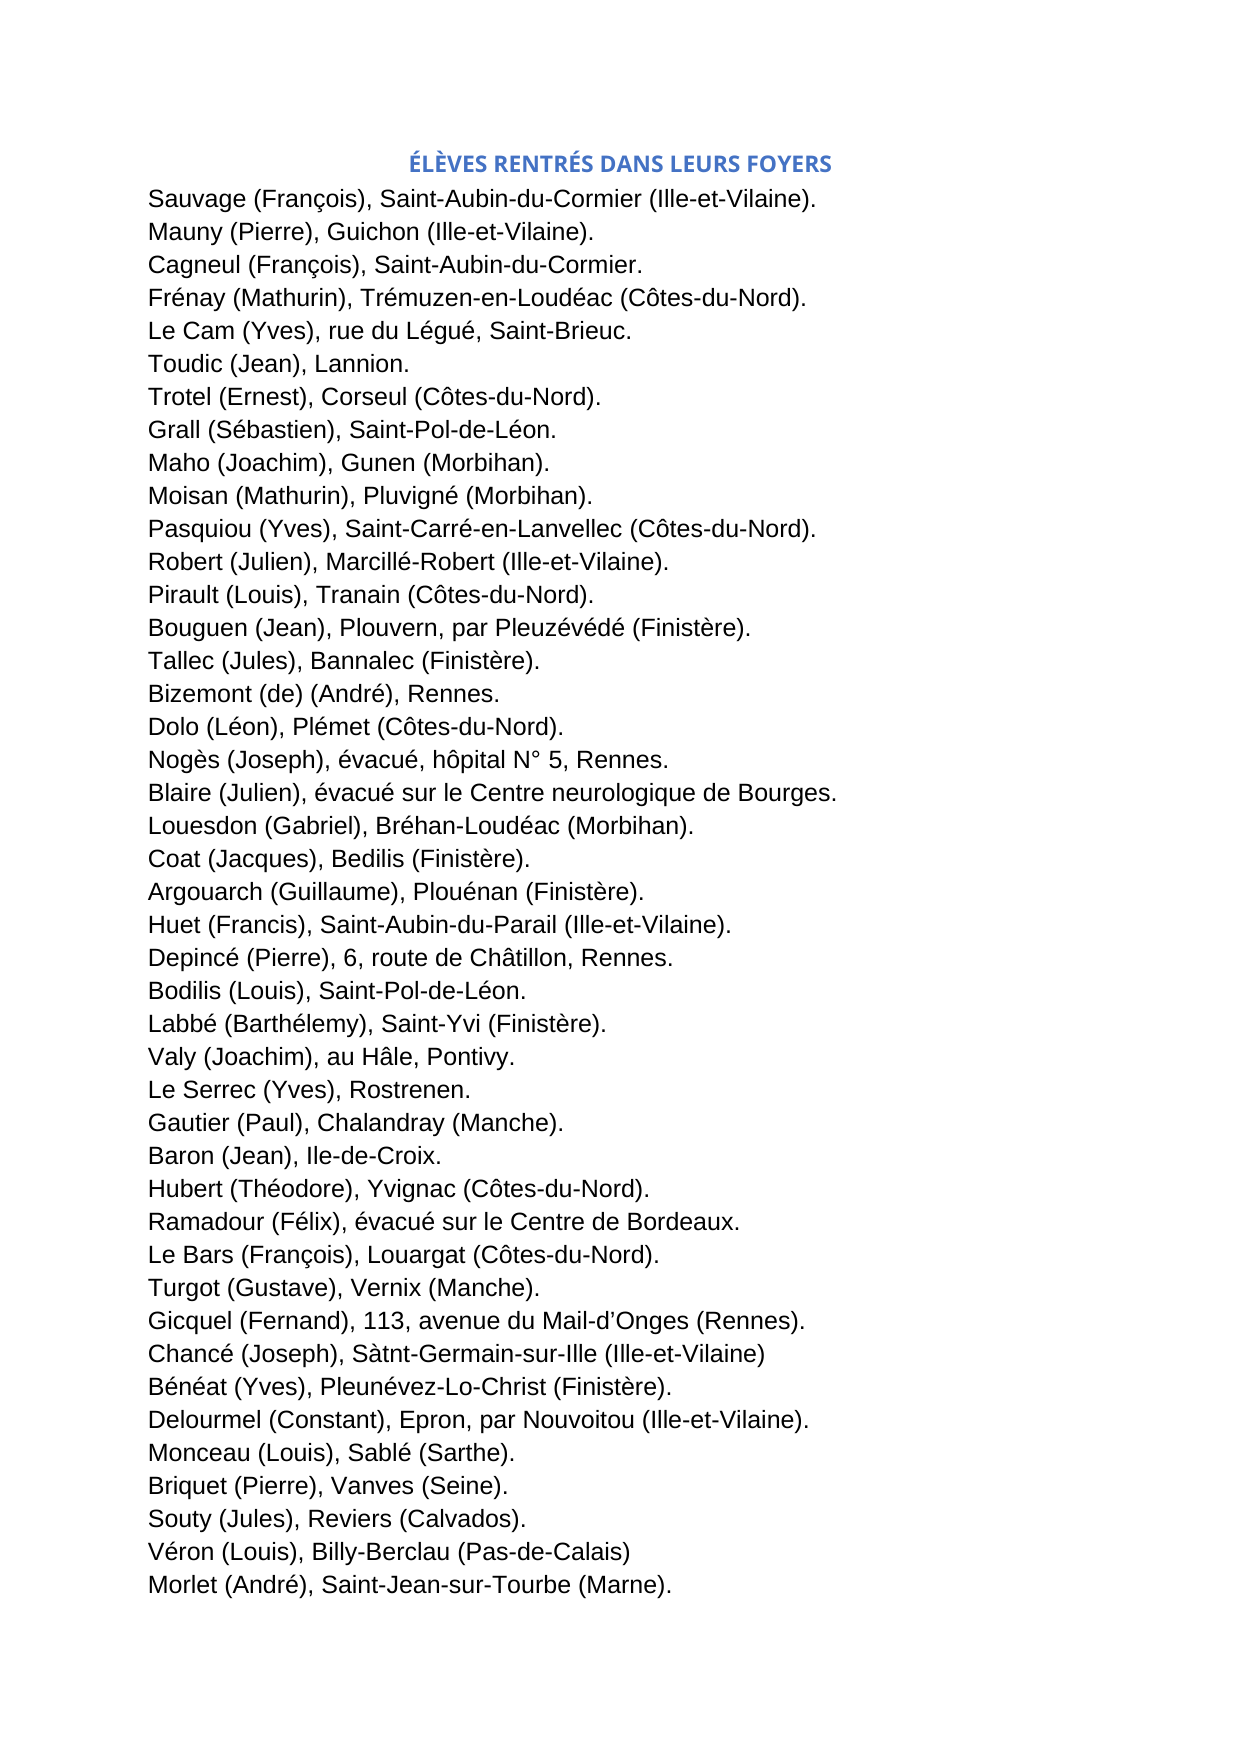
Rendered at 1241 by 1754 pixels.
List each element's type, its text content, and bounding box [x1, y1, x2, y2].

text Bénéat (Yves), Pleunévez-Lo-Christ (Finistère). [148, 1372, 1093, 1401]
text Blaire (Julien), évacué sur le Centre neurologique de Bourges. [148, 778, 1093, 807]
text Huet (Francis), Saint-Aubin-du-Parail (Ille-et-Vilaine). [148, 910, 1093, 939]
text Valy (Joachim), au Hâle, Pontivy. [148, 1042, 1093, 1071]
text Frénay (Mathurin), Trémuzen-en-Loudéac (Côtes-du-Nord). [148, 283, 1093, 311]
text Bodilis (Louis), Saint-Pol-de-Léon. [148, 976, 1093, 1005]
text Briquet (Pierre), Vanves (Seine). [148, 1471, 1093, 1500]
text Monceau (Louis), Sablé (Sarthe). [148, 1438, 1093, 1467]
text Bouguen (Jean), Plouvern, par Pleuzévédé (Finistère). [148, 613, 1093, 642]
text Chancé (Joseph), Sàtnt-Germain-sur-Ille (Ille-et-Vilaine) [148, 1339, 1093, 1368]
text Sauvage (François), Saint-Aubin-du-Cormier (Ille-et-Vilaine). [148, 183, 1093, 212]
text Coat (Jacques), Bedilis (Finistère). [148, 844, 1093, 873]
text Le Cam (Yves), rue du Légué, Saint-Brieuc. [148, 316, 1093, 344]
text Pasquiou (Yves), Saint-Carré-en-Lanvellec (Côtes-du-Nord). [148, 514, 1093, 542]
text Labbé (Barthélemy), Saint-Yvi (Finistère). [148, 1009, 1093, 1038]
text Morlet (André), Saint-Jean-sur-Tourbe (Marne). [148, 1570, 1093, 1599]
text Tallec (Jules), Bannalec (Finistère). [148, 646, 1093, 674]
text Trotel (Ernest), Corseul (Côtes-du-Nord). [148, 382, 1093, 410]
text Souty (Jules), Reviers (Calvados). [148, 1504, 1093, 1533]
text Grall (Sébastien), Saint-Pol-de-Léon. [148, 415, 1093, 443]
text Pirault (Louis), Tranain (Côtes-du-Nord). [148, 580, 1093, 608]
text Dolo (Léon), Plémet (Côtes-du-Nord). [148, 712, 1093, 741]
text Robert (Julien), Marcillé-Robert (Ille-et-Vilaine). [148, 547, 1093, 576]
text Mauny (Pierre), Guichon (Ille-et-Vilaine). [148, 217, 1093, 245]
text Le Bars (François), Louargat (Côtes-du-Nord). [148, 1240, 1093, 1269]
text Argouarch (Guillaume), Plouénan (Finistère). [148, 877, 1093, 906]
subtitle ÉLÈVES RENTRÉS DANS LEURS FOYERS [148, 148, 1093, 179]
text Baron (Jean), Ile-de-Croix. [148, 1141, 1093, 1170]
text Depincé (Pierre), 6, route de Châtillon, Rennes. [148, 943, 1093, 972]
text Delourmel (Constant), Epron, par Nouvoitou (Ille-et-Vilaine). [148, 1405, 1093, 1434]
text Ramadour (Félix), évacué sur le Centre de Bordeaux. [148, 1207, 1093, 1236]
text Maho (Joachim), Gunen (Morbihan). [148, 448, 1093, 476]
text Moisan (Mathurin), Pluvigné (Morbihan). [148, 481, 1093, 509]
text Hubert (Théodore), Yvignac (Côtes-du-Nord). [148, 1174, 1093, 1203]
text Turgot (Gustave), Vernix (Manche). [148, 1273, 1093, 1302]
text Gicquel (Fernand), 113, avenue du Mail-d’Onges (Rennes). [148, 1306, 1093, 1335]
text Cagneul (François), Saint-Aubin-du-Cormier. [148, 249, 1093, 278]
text Toudic (Jean), Lannion. [148, 349, 1093, 377]
text Nogès (Joseph), évacué, hôpital N° 5, Rennes. [148, 745, 1093, 774]
text Gautier (Paul), Chalandray (Manche). [148, 1108, 1093, 1137]
text Le Serrec (Yves), Rostrenen. [148, 1075, 1093, 1104]
text Louesdon (Gabriel), Bréhan-Loudéac (Morbihan). [148, 811, 1093, 840]
text Véron (Louis), Billy-Berclau (Pas-de-Calais) [148, 1537, 1093, 1566]
text Bizemont (de) (André), Rennes. [148, 679, 1093, 708]
